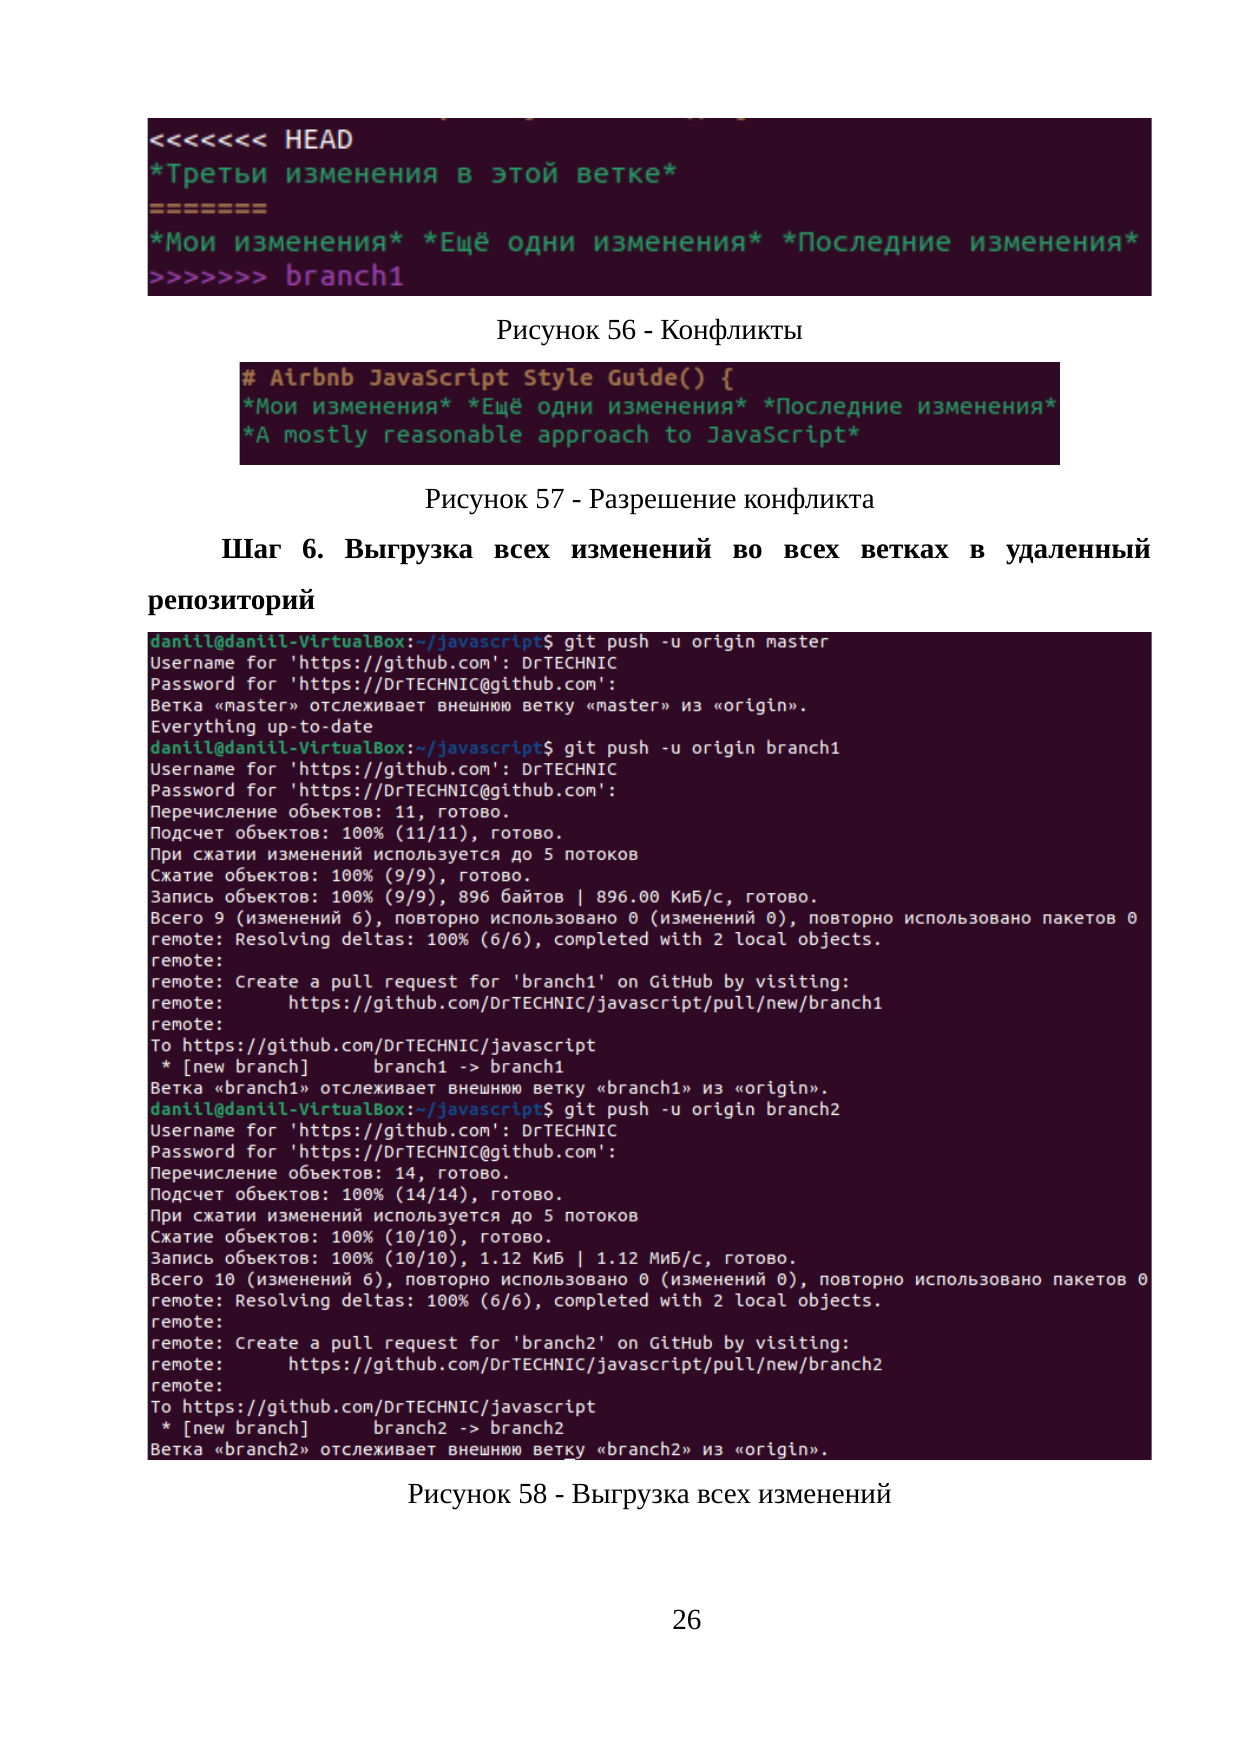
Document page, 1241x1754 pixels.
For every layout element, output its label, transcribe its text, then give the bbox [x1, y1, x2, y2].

text Рисунок 56 - Конфликты [148, 296, 1152, 346]
picture [239, 362, 1060, 465]
text Рисунок 58 - Выгрузка всех изменений [148, 1460, 1152, 1510]
picture [147, 118, 1152, 296]
picture [147, 632, 1152, 1460]
text Рисунок 57 - Разрешение конфликта [239, 465, 1060, 515]
subtitle Шаг 6. Выгрузка всех изменений во всех ветках в удаленный репозиторий [148, 531, 1152, 615]
